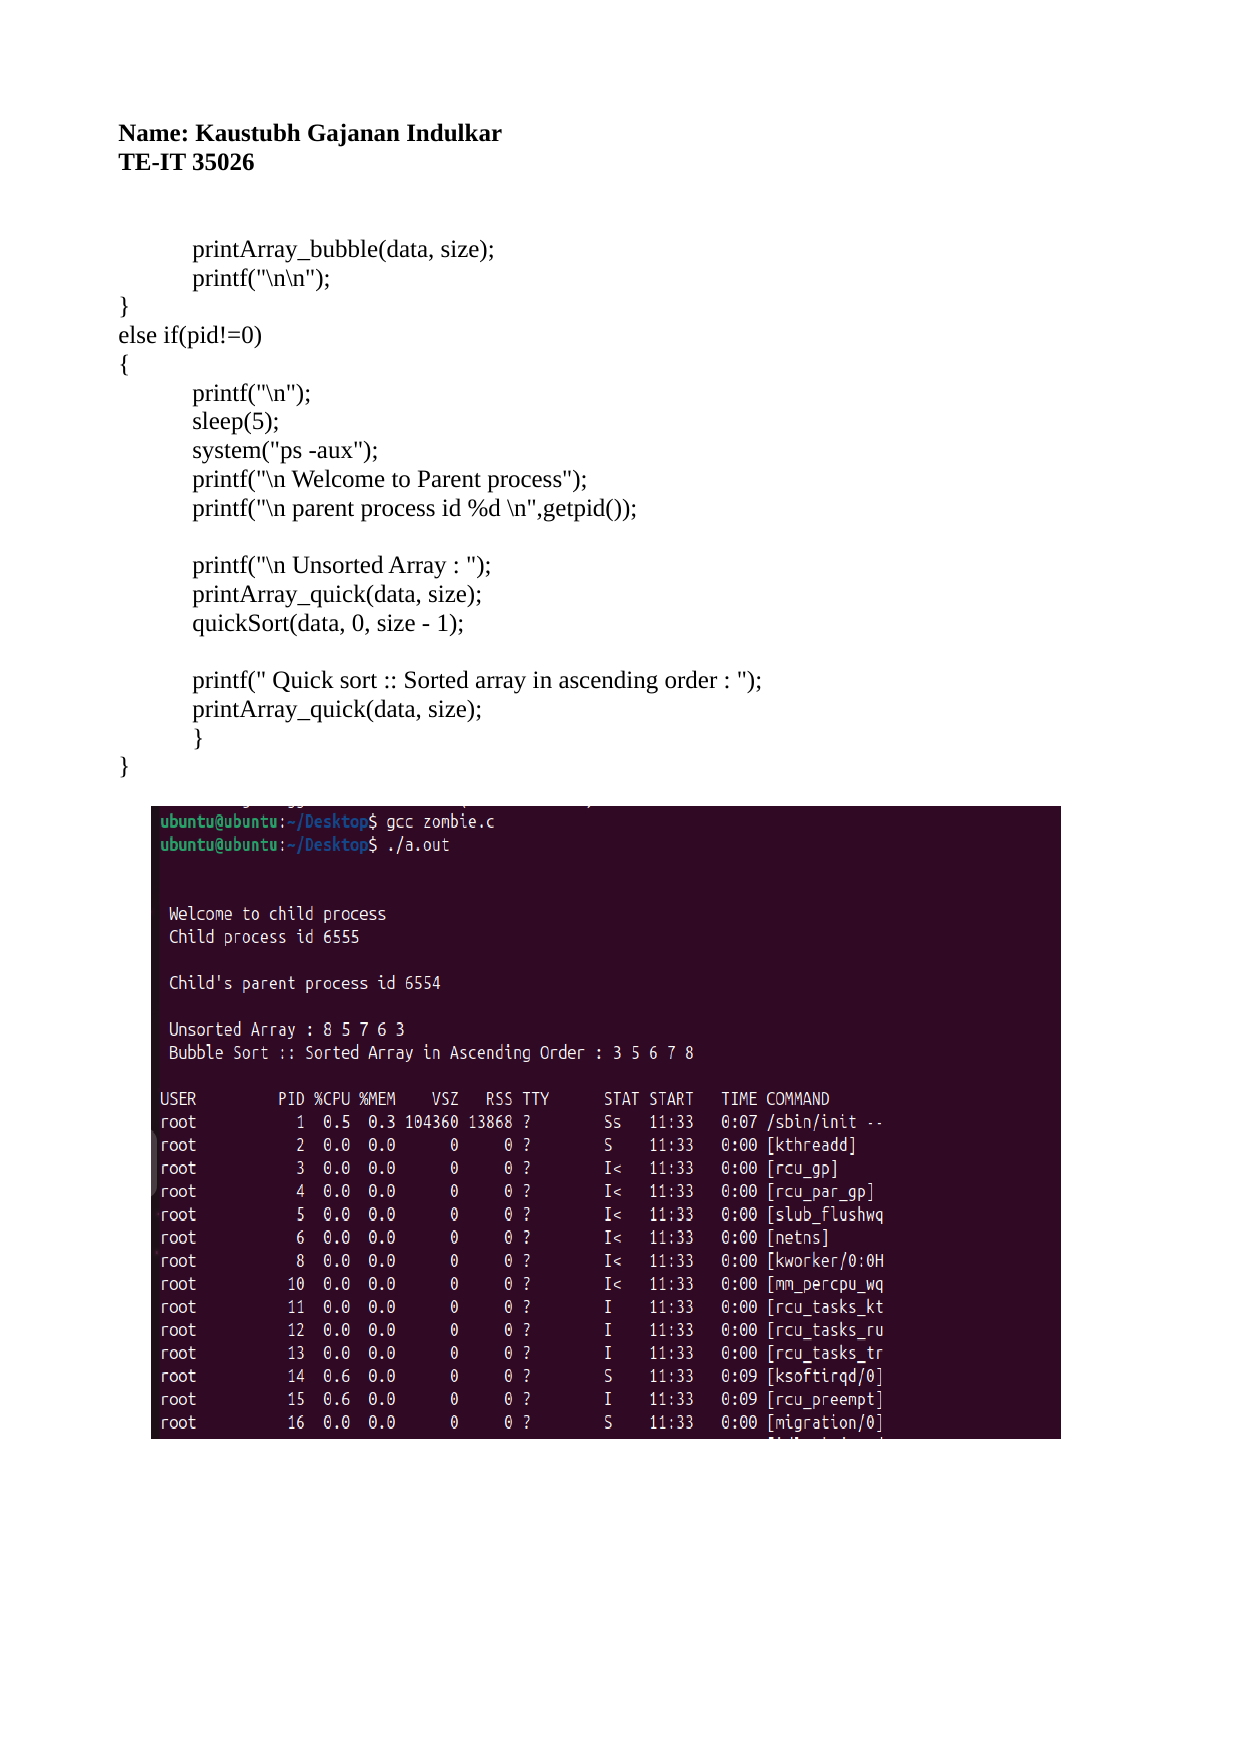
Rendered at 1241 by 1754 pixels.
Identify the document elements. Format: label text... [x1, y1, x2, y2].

text printf(" Quick sort :: Sorted array in ascending order : "); [118, 665, 1122, 694]
text printf("\n parent process id %d \n",getpid()); [118, 493, 1122, 521]
text } [118, 291, 1122, 320]
text printf("\n Unsorted Array : "); [118, 550, 1122, 579]
text } [118, 723, 1122, 751]
text printf("\n\n"); [118, 263, 1122, 291]
text sleep(5); [118, 406, 1122, 435]
text printArray_bubble(data, size); [118, 234, 1122, 263]
text system("ps -aux"); [118, 435, 1122, 464]
picture [151, 806, 1061, 1439]
text else if(pid!=0) [118, 320, 1122, 349]
text printf("\n"); [118, 378, 1122, 406]
text { [118, 349, 1122, 378]
text printArray_quick(data, size); [118, 694, 1122, 723]
text } [118, 751, 1122, 780]
text printArray_quick(data, size); [118, 579, 1122, 608]
text quickSort(data, 0, size - 1); [118, 608, 1122, 636]
text printf("\n Welcome to Parent process"); [118, 464, 1122, 493]
